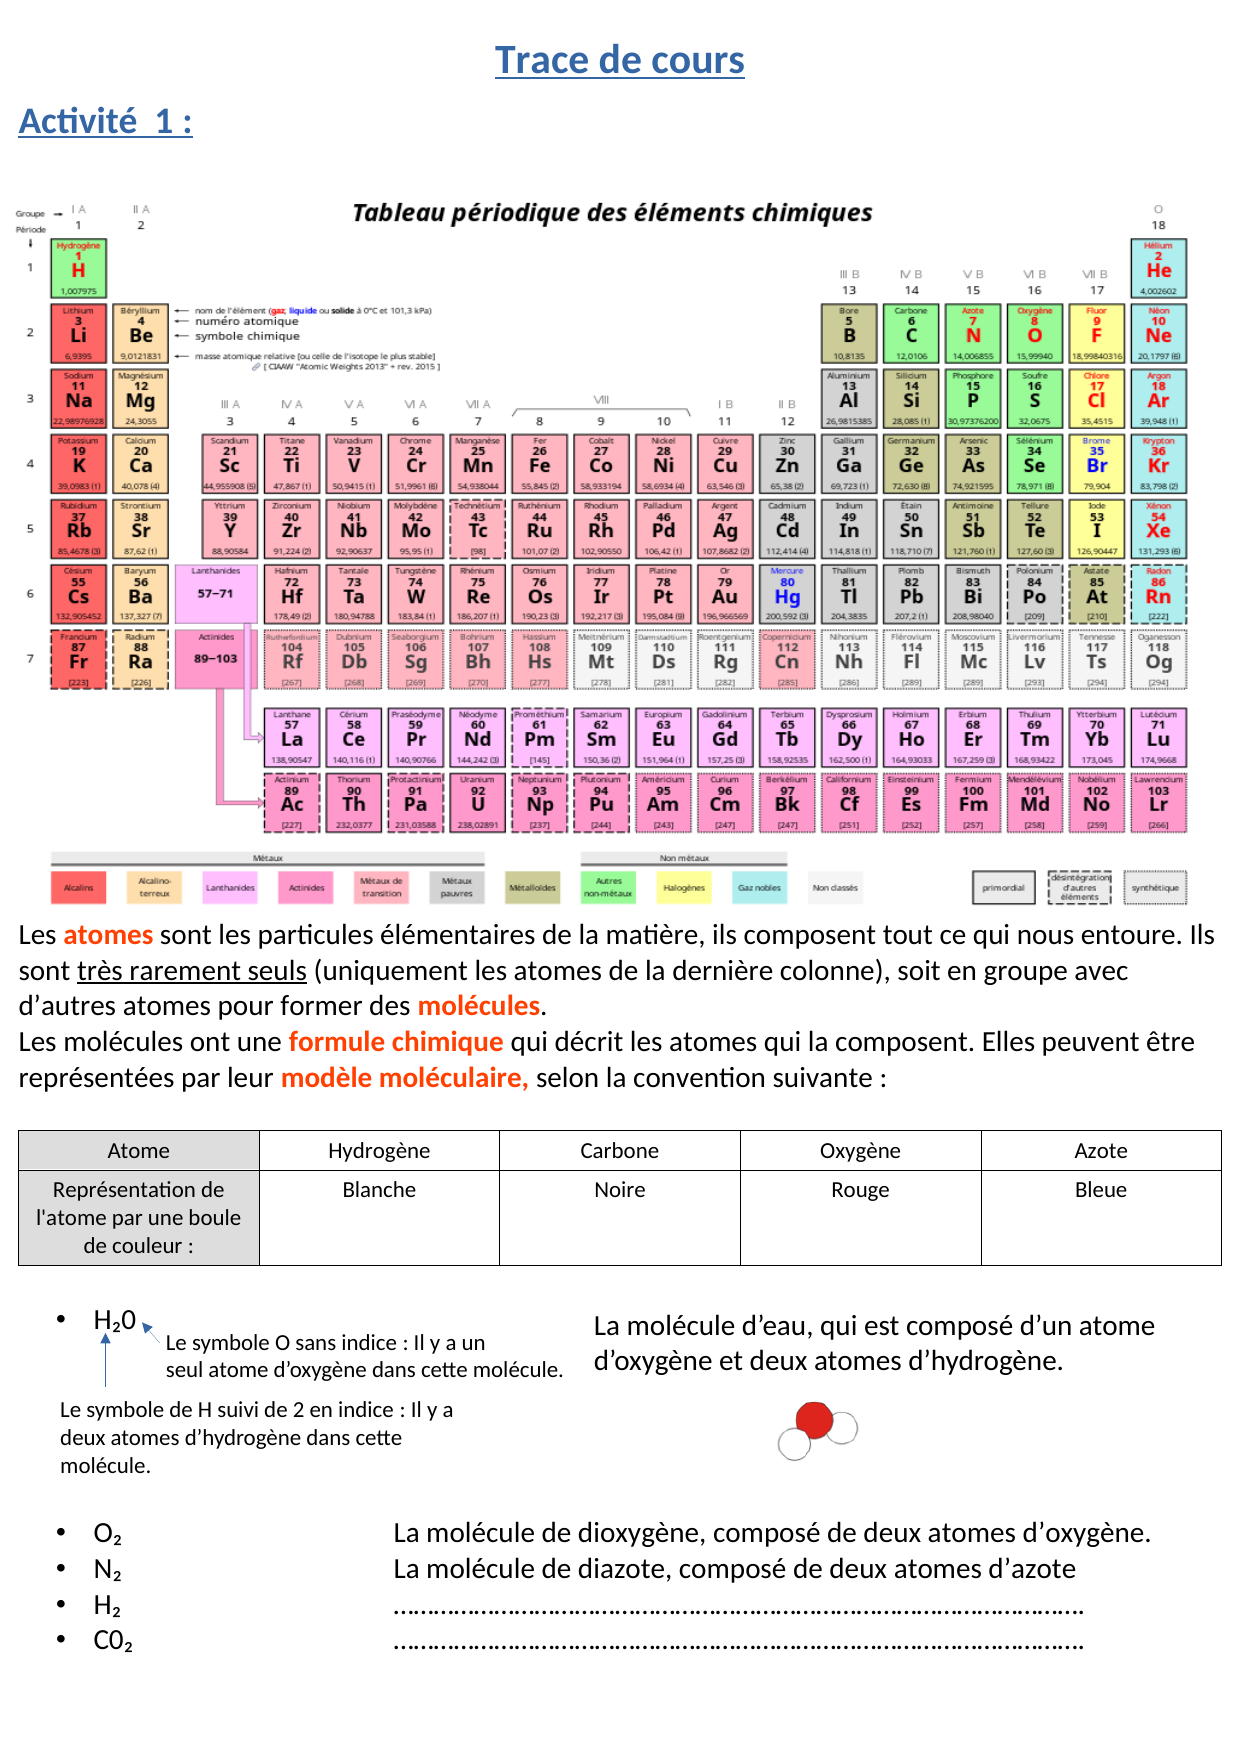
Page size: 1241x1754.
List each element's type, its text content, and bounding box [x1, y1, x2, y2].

table_header Oxygène [741, 1131, 981, 1169]
table_cell Bleue [982, 1171, 1221, 1265]
table_cell Représentation de l'atome par une boule de couleur : [19, 1171, 259, 1265]
list H₂ …………………………………………………………………………………………. [56, 1586, 1221, 1621]
list N₂ La molécule de diazote, composé de deux atomes d’azote [56, 1550, 1221, 1586]
picture [777, 1383, 864, 1471]
list O₂ La molécule de dioxygène, composé de deux atomes d’oxygène. [56, 1514, 1221, 1550]
list C0₂ …………………………………………………………………………………………. [56, 1621, 1221, 1657]
table_cell Rouge [741, 1171, 981, 1265]
title Trace de cours [18, 33, 1221, 84]
list H₂0 [56, 1301, 1221, 1336]
text Les molécules ont une formule chimique qui décrit les atomes qui la composent. Elles peuvent être représentées par leur modèle moléculaire, selon la convention suivante : [18, 1023, 1221, 1094]
table_header Hydrogène [260, 1131, 499, 1169]
table_cell Noire [500, 1171, 740, 1265]
text Les atomes sont les particules élémentaires de la matière, ils composent tout ce qui nous entoure. Ils sont très rarement seuls (uniquement les atomes de la dernière colonne), soit en groupe avec d’autres atomes pour former des molécules. [18, 178, 1221, 1023]
text Activité 1 : [18, 97, 1221, 142]
table_header Azote [982, 1131, 1221, 1169]
table_header Carbone [500, 1131, 740, 1169]
picture [10, 187, 1214, 917]
table_header Atome [19, 1131, 259, 1169]
table_cell Blanche [260, 1171, 499, 1265]
